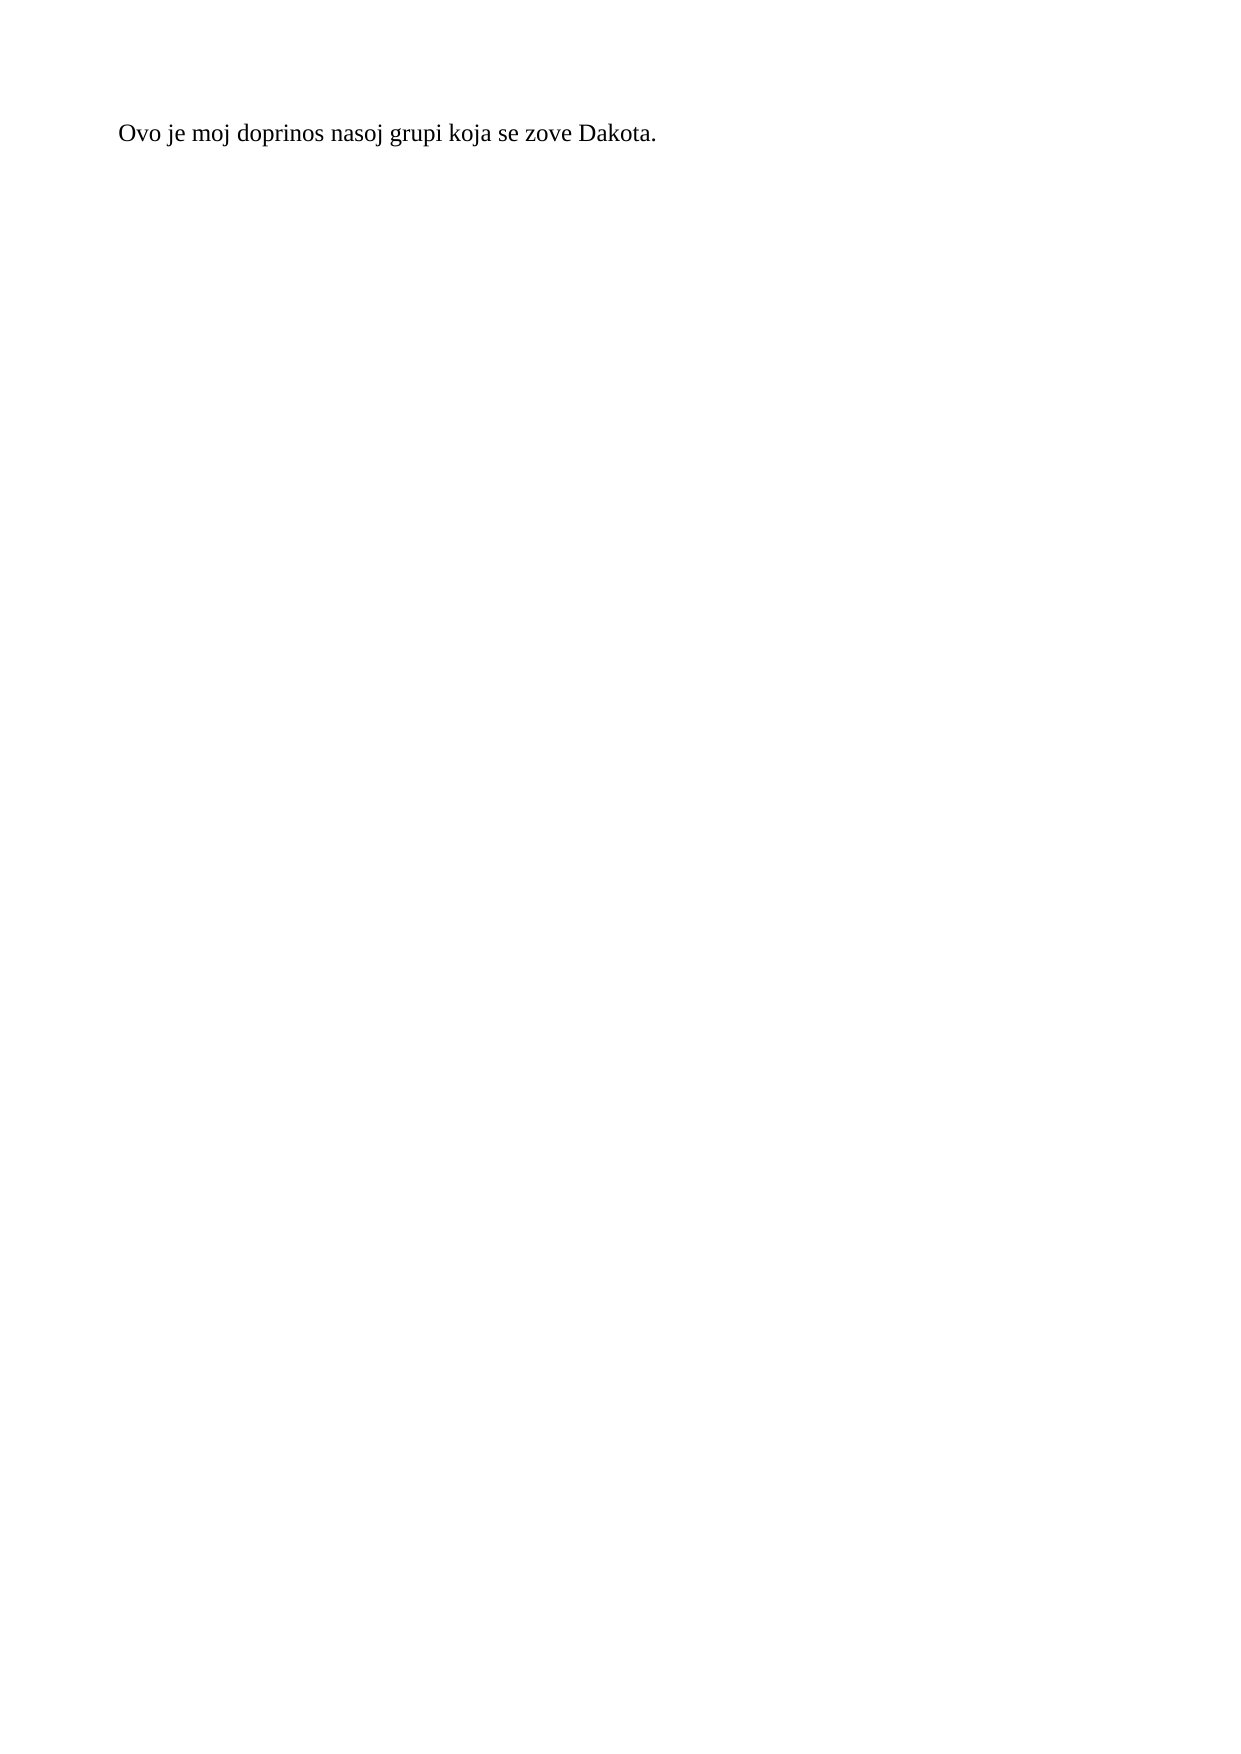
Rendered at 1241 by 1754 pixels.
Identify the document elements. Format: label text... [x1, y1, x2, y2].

text Ovo je moj doprinos nasoj grupi koja se zove Dakota. [118, 118, 1122, 147]
